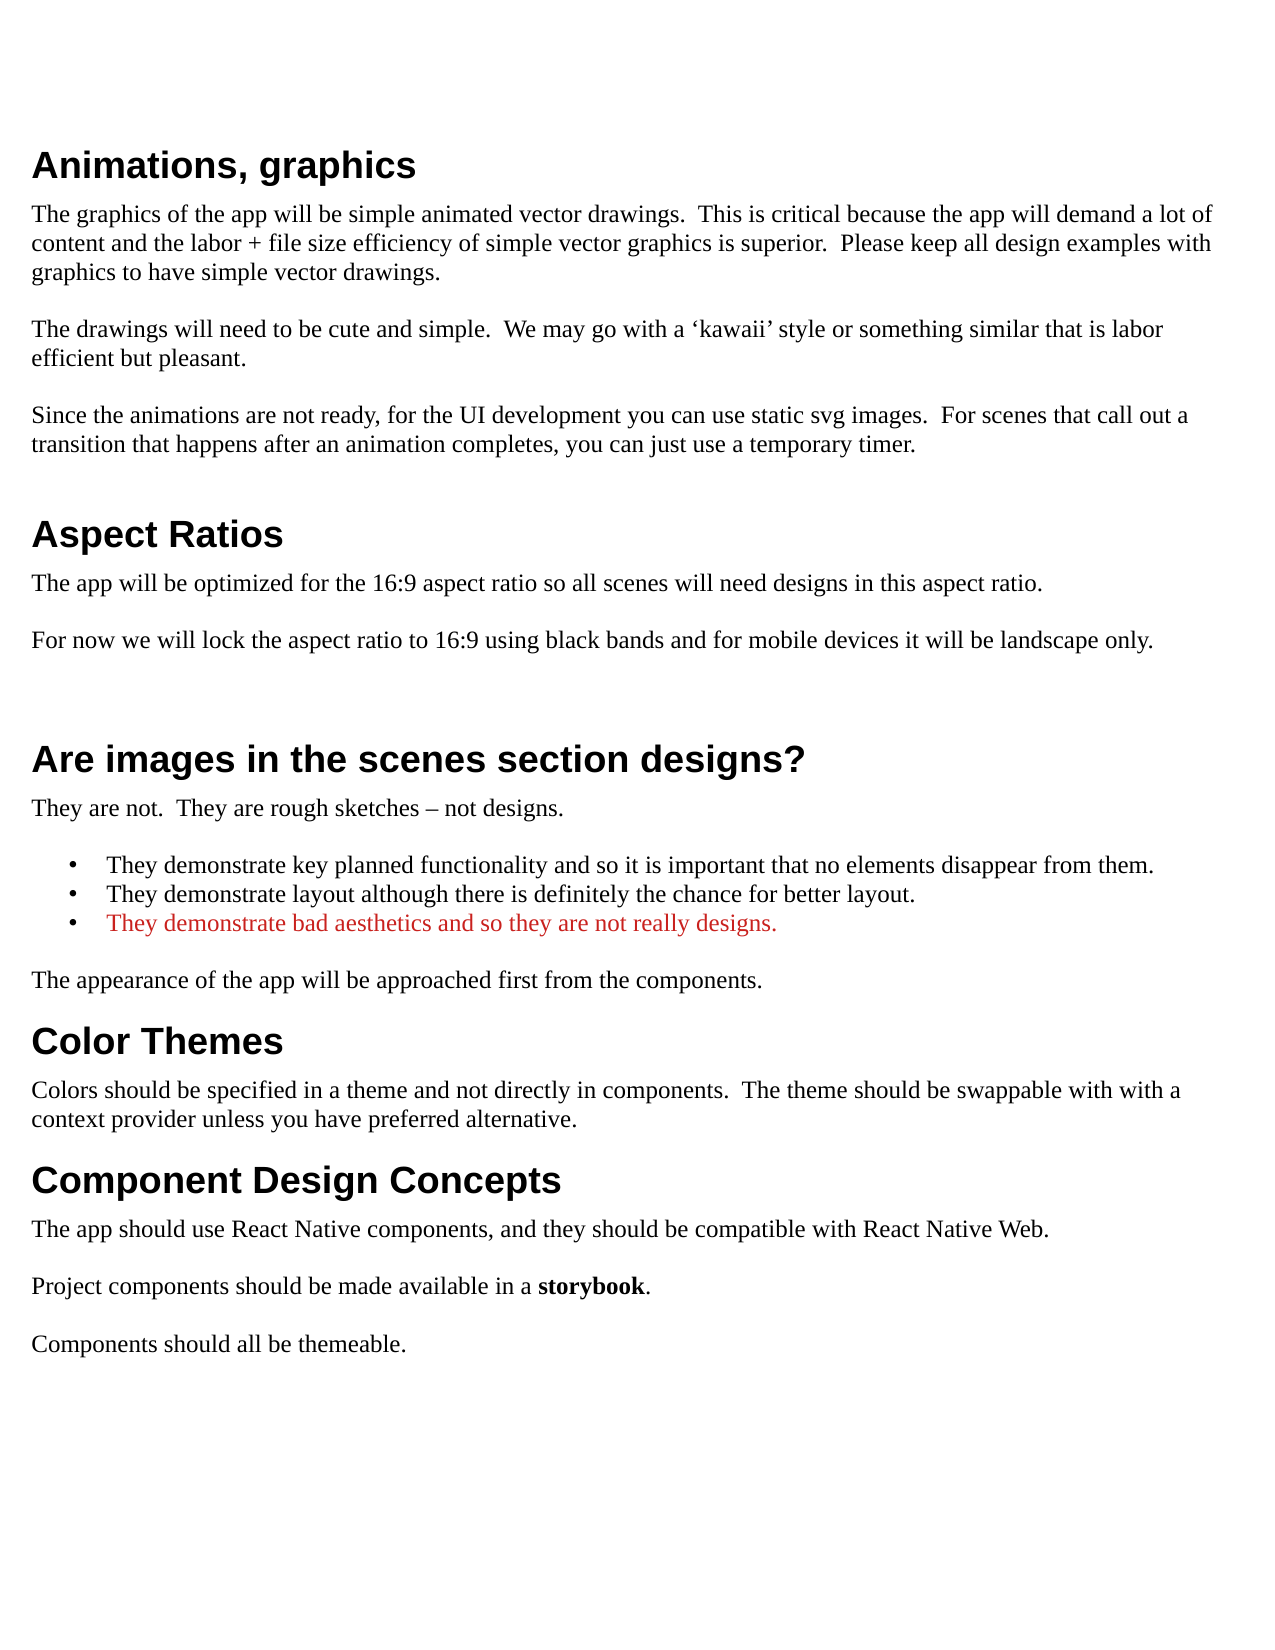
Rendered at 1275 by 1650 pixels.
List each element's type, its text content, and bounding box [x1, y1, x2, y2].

subtitle Aspect Ratios [31, 512, 1250, 555]
text For now we will lock the aspect ratio to 16:9 using black bands and for mobile devices it will be landscape only. [31, 625, 1250, 654]
text The app will be optimized for the 16:9 aspect ratio so all scenes will need designs in this aspect ratio. [31, 568, 1250, 597]
text They are not. They are rough sketches – not designs. [31, 793, 1250, 822]
subtitle Color Themes [31, 1019, 1250, 1063]
subtitle Animations, graphics [31, 143, 1250, 187]
subtitle Are images in the scenes section designs? [31, 737, 1250, 780]
text Components should all be themeable. [31, 1329, 1250, 1358]
text Since the animations are not ready, for the UI development you can use static svg images. For scenes that call out a transition that happens after an animation completes, you can just use a temporary timer. [31, 401, 1250, 458]
list They demonstrate bad aesthetics and so they are not really designs. [69, 908, 1250, 937]
subtitle Component Design Concepts [31, 1158, 1250, 1201]
list They demonstrate layout although there is definitely the chance for better layout. [69, 879, 1250, 908]
text Project components should be made available in a storybook. [31, 1271, 1250, 1300]
text The graphics of the app will be simple animated vector drawings. This is critical because the app will demand a lot of content and the labor + file size efficiency of simple vector graphics is superior. Please keep all design examples with graphics to have simple vector drawings. [31, 199, 1250, 286]
list They demonstrate key planned functionality and so it is important that no elements disappear from them. [69, 850, 1250, 879]
text The app should use React Native components, and they should be compatible with React Native Web. [31, 1214, 1250, 1243]
text The drawings will need to be cute and simple. We may go with a ‘kawaii’ style or something similar that is labor efficient but pleasant. [31, 314, 1250, 372]
text Colors should be specified in a theme and not directly in components. The theme should be swappable with with a context provider unless you have preferred alternative. [31, 1075, 1250, 1133]
text The appearance of the app will be approached first from the components. [31, 965, 1250, 994]
